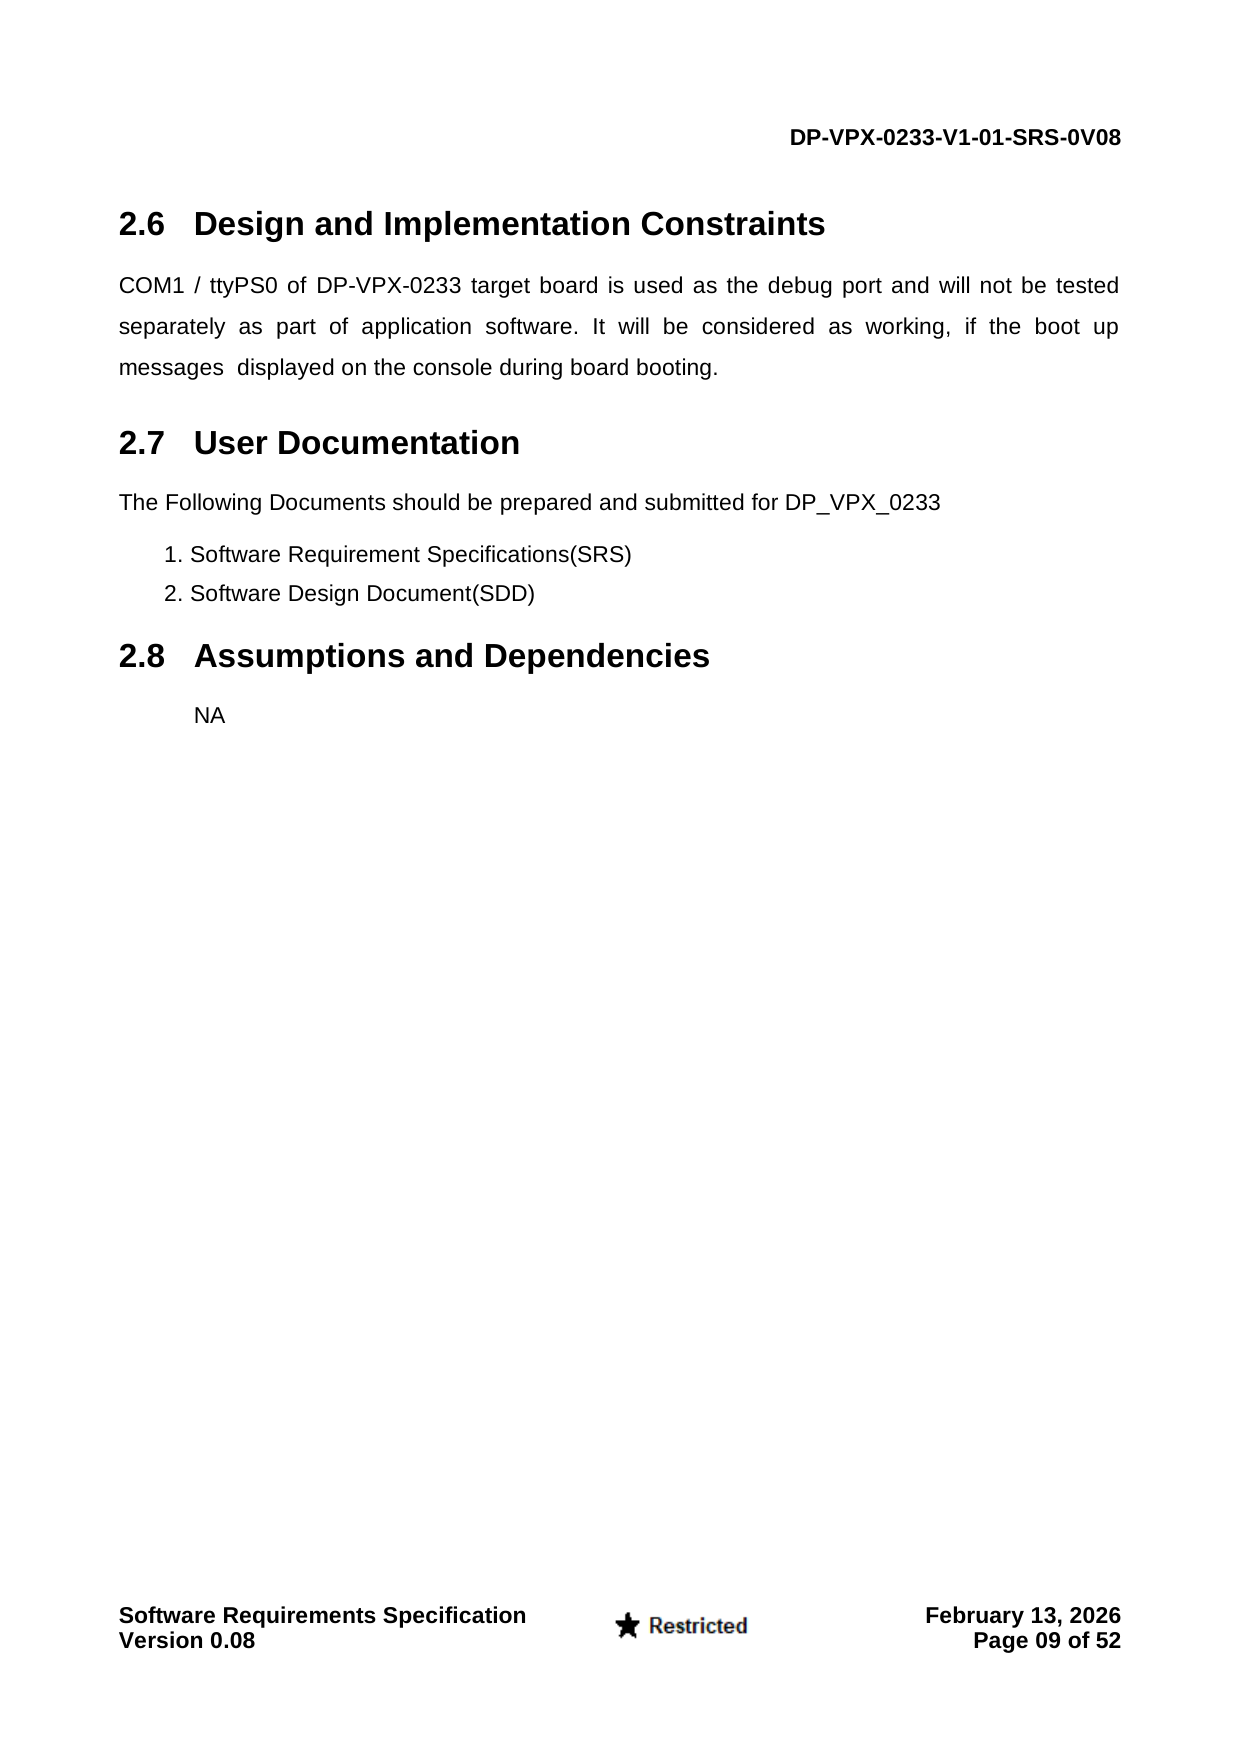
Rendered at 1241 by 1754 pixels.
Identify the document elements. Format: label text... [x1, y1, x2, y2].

subtitle Assumptions and Dependencies [118, 635, 1122, 674]
text 1. Software Requirement Specifications(SRS) [118, 541, 1122, 568]
picture [605, 1603, 761, 1648]
subtitle User Documentation [118, 423, 1122, 461]
text COM1 / ttyPS0 of DP-VPX-0233 target board is used as the debug port and will not be tested separately as part of application software. It will be considered as working, if the boot up messages displayed on the console during board booting. [118, 272, 1122, 380]
text NA [118, 703, 1122, 728]
text 2. Software Design Document(SDD) [118, 581, 1122, 606]
text The Following Documents should be prepared and submitted for DP_VPX_0233 [118, 491, 1122, 516]
subtitle Design and Implementation Constraints [118, 204, 1122, 243]
